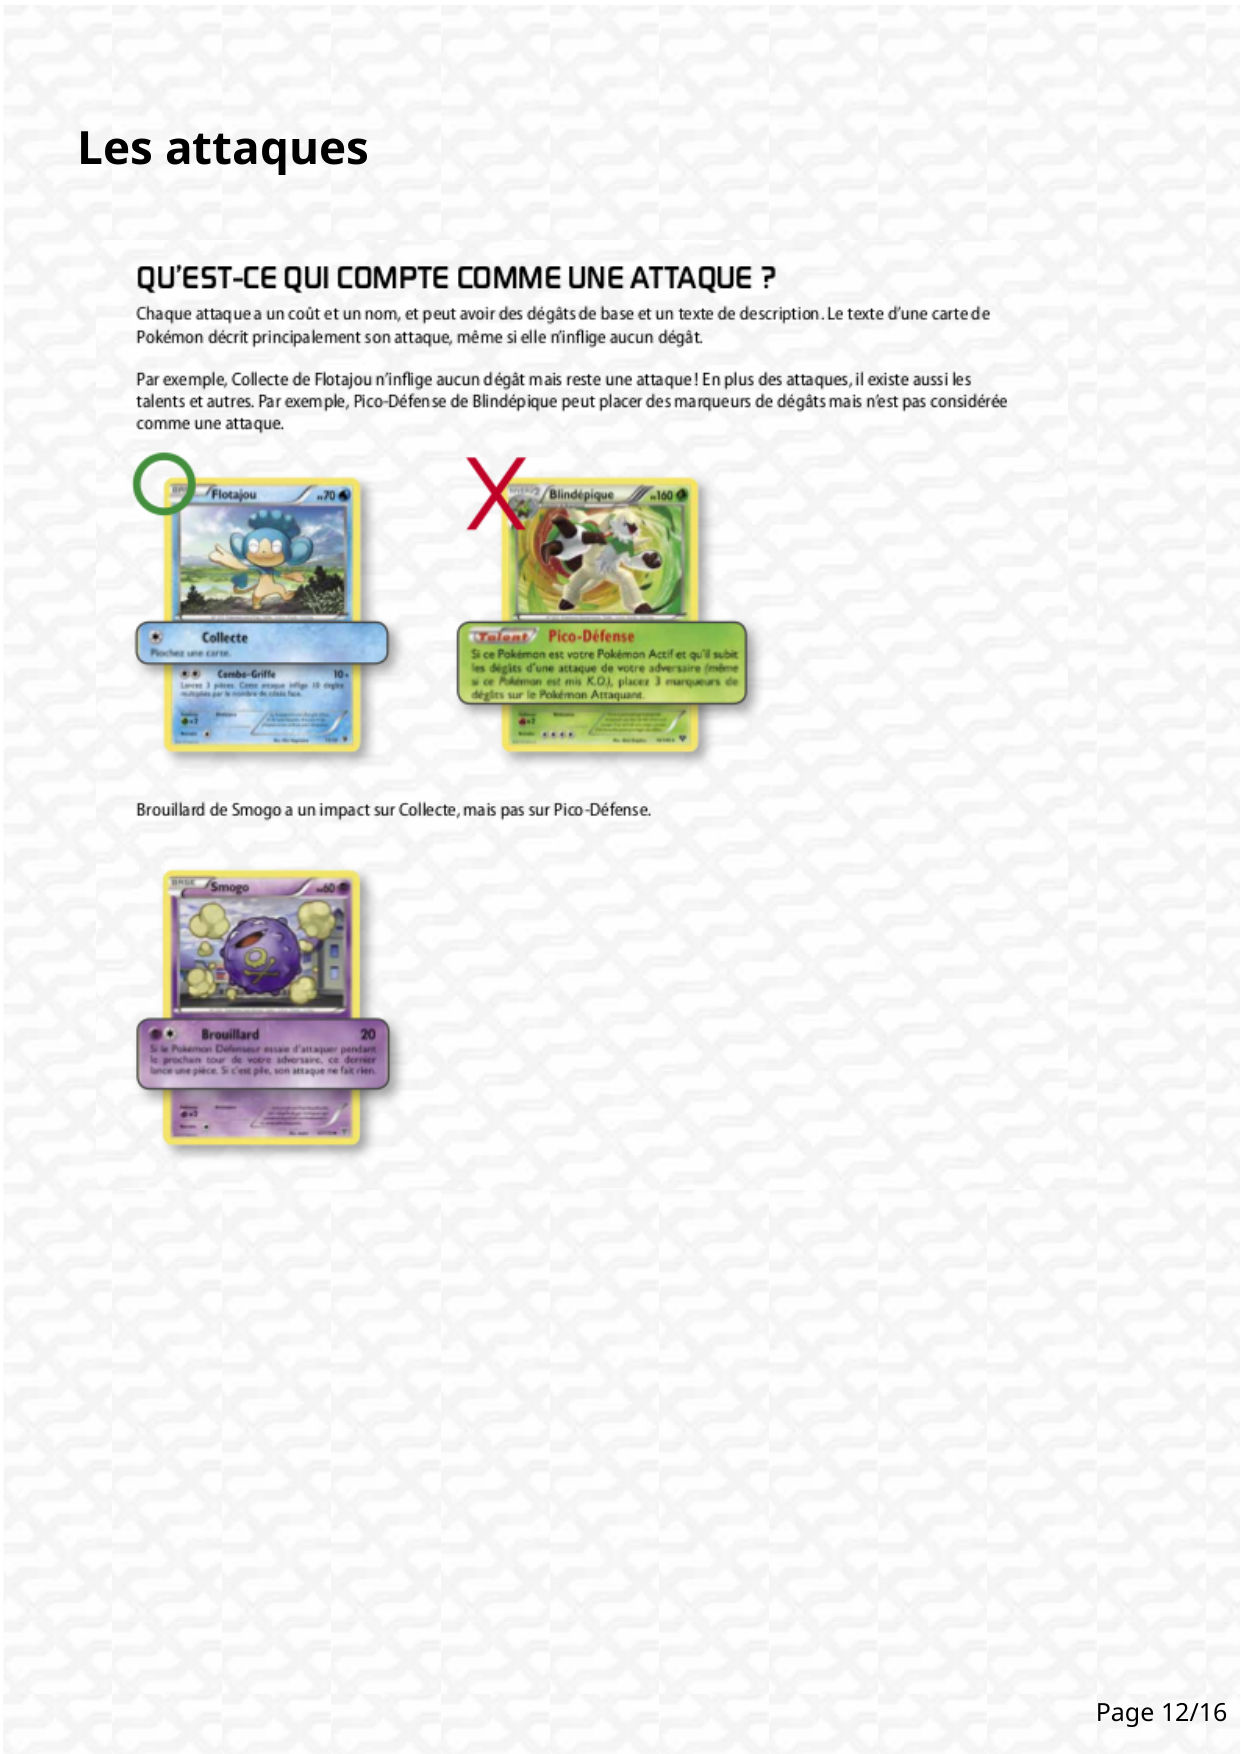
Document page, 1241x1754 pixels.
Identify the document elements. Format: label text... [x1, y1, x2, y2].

text Les attaques [77, 116, 1240, 178]
picture [3, 5, 1241, 1754]
